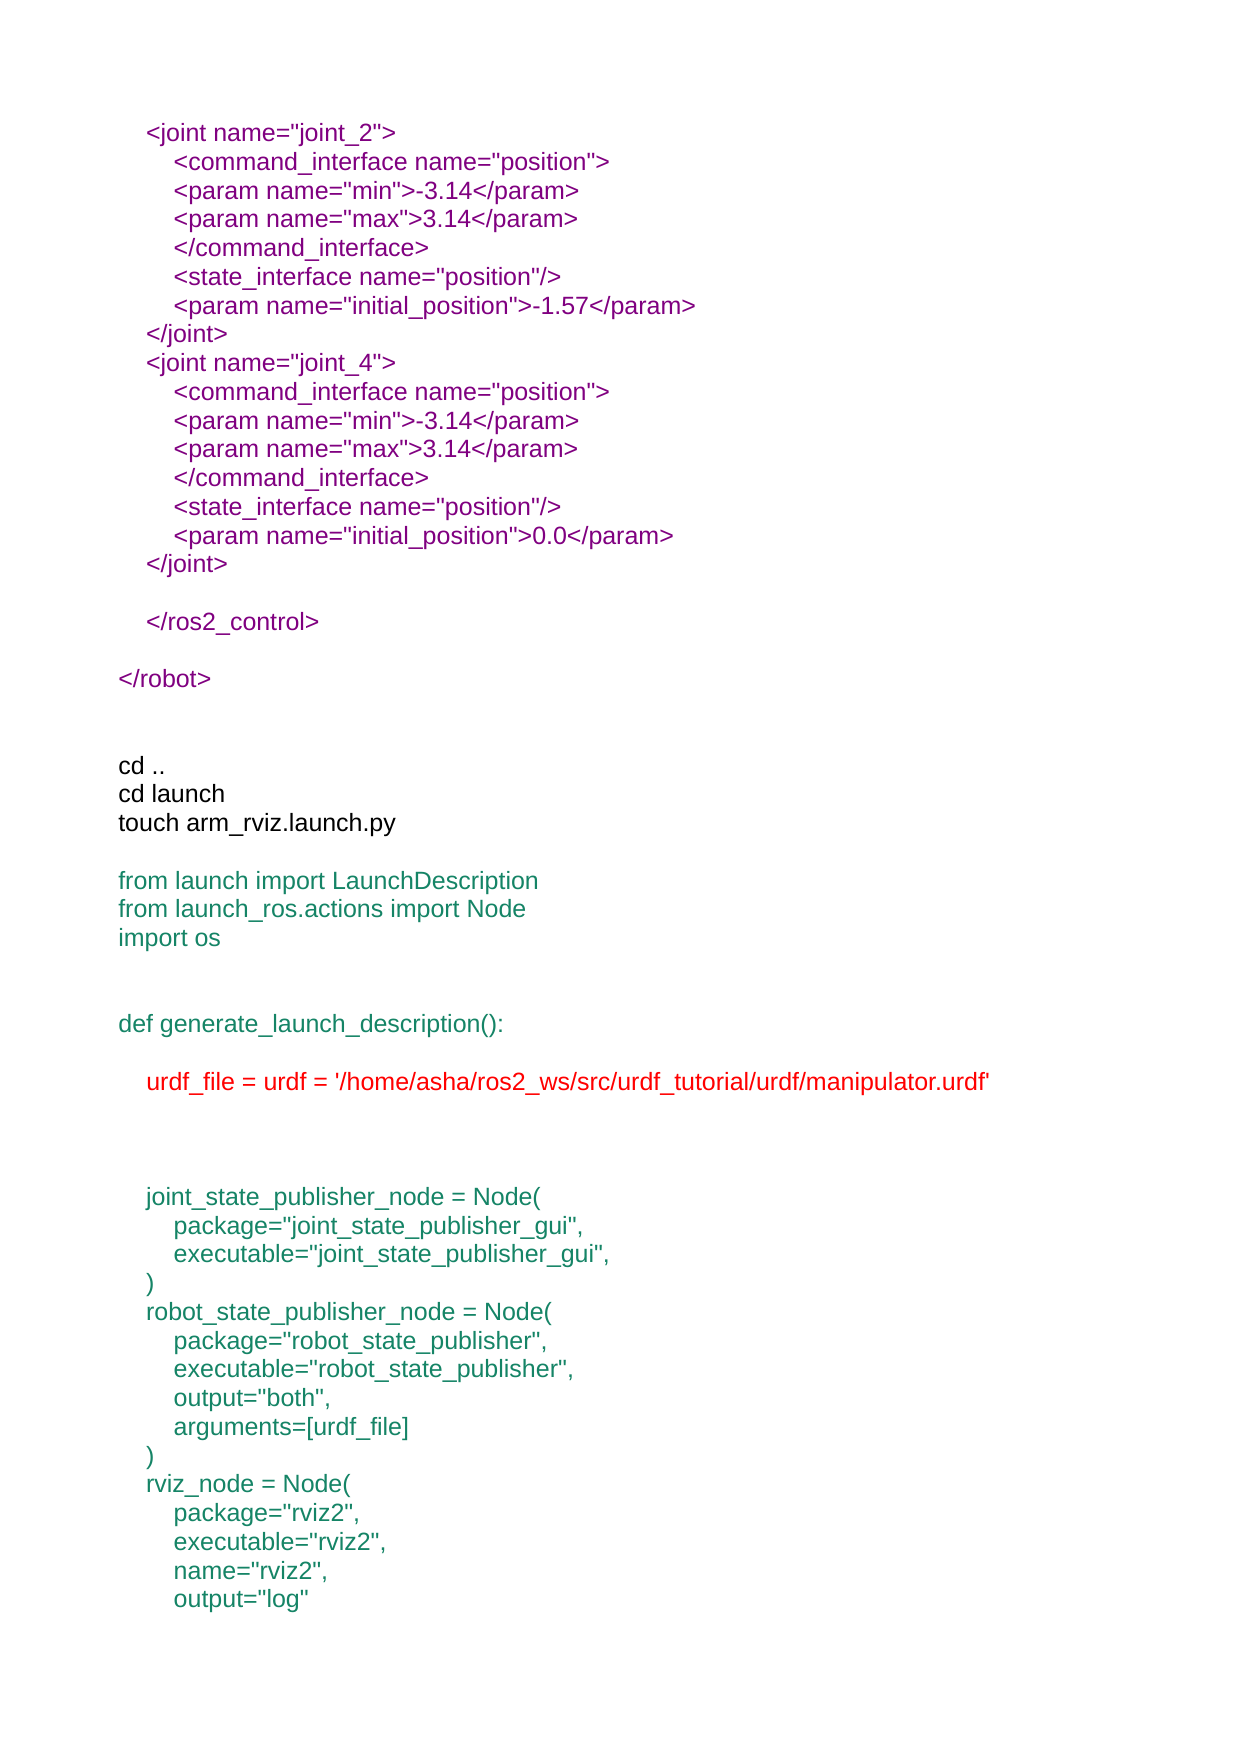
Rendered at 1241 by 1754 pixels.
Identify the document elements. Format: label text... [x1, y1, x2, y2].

text ) [118, 1268, 1122, 1297]
text rviz_node = Node( [118, 1469, 1122, 1498]
text executable="rviz2", [118, 1527, 1122, 1556]
text executable="robot_state_publisher", [118, 1354, 1122, 1383]
text output="both", [118, 1383, 1122, 1412]
text package="rviz2", [118, 1498, 1122, 1527]
text <joint name="joint_2"> [118, 118, 1122, 147]
text robot_state_publisher_node = Node( [118, 1297, 1122, 1326]
text <param name="max">3.14</param> [118, 434, 1122, 463]
text </joint> [118, 319, 1122, 348]
text cd launch [118, 779, 1122, 808]
text from launch import LaunchDescription [118, 866, 1122, 894]
text joint_state_publisher_node = Node( [118, 1182, 1122, 1211]
text def generate_launch_description(): [118, 1009, 1122, 1038]
text <joint name="joint_4"> [118, 348, 1122, 377]
text <param name="max">3.14</param> [118, 204, 1122, 233]
text touch arm_rviz.launch.py [118, 808, 1122, 837]
text <param name="min">-3.14</param> [118, 176, 1122, 204]
text <param name="min">-3.14</param> [118, 406, 1122, 434]
text </command_interface> [118, 233, 1122, 262]
text cd .. [118, 751, 1122, 779]
text </command_interface> [118, 463, 1122, 492]
text urdf_file = urdf = '/home/asha/ros2_ws/src/urdf_tutorial/urdf/manipulator.urdf' [118, 1067, 1122, 1096]
text <param name="initial_position">0.0</param> [118, 521, 1122, 549]
text name="rviz2", [118, 1556, 1122, 1584]
text <state_interface name="position"/> [118, 492, 1122, 521]
text import os [118, 923, 1122, 952]
text </joint> [118, 549, 1122, 578]
text </ros2_control> [118, 607, 1122, 636]
text <command_interface name="position"> [118, 147, 1122, 176]
text from launch_ros.actions import Node [118, 894, 1122, 923]
text ) [118, 1441, 1122, 1469]
text <state_interface name="position"/> [118, 262, 1122, 291]
text output="log" [118, 1584, 1122, 1613]
text executable="joint_state_publisher_gui", [118, 1239, 1122, 1268]
text <param name="initial_position">-1.57</param> [118, 291, 1122, 319]
text <command_interface name="position"> [118, 377, 1122, 406]
text </robot> [118, 664, 1122, 693]
text package="robot_state_publisher", [118, 1326, 1122, 1354]
text arguments=[urdf_file] [118, 1412, 1122, 1441]
text package="joint_state_publisher_gui", [118, 1211, 1122, 1239]
